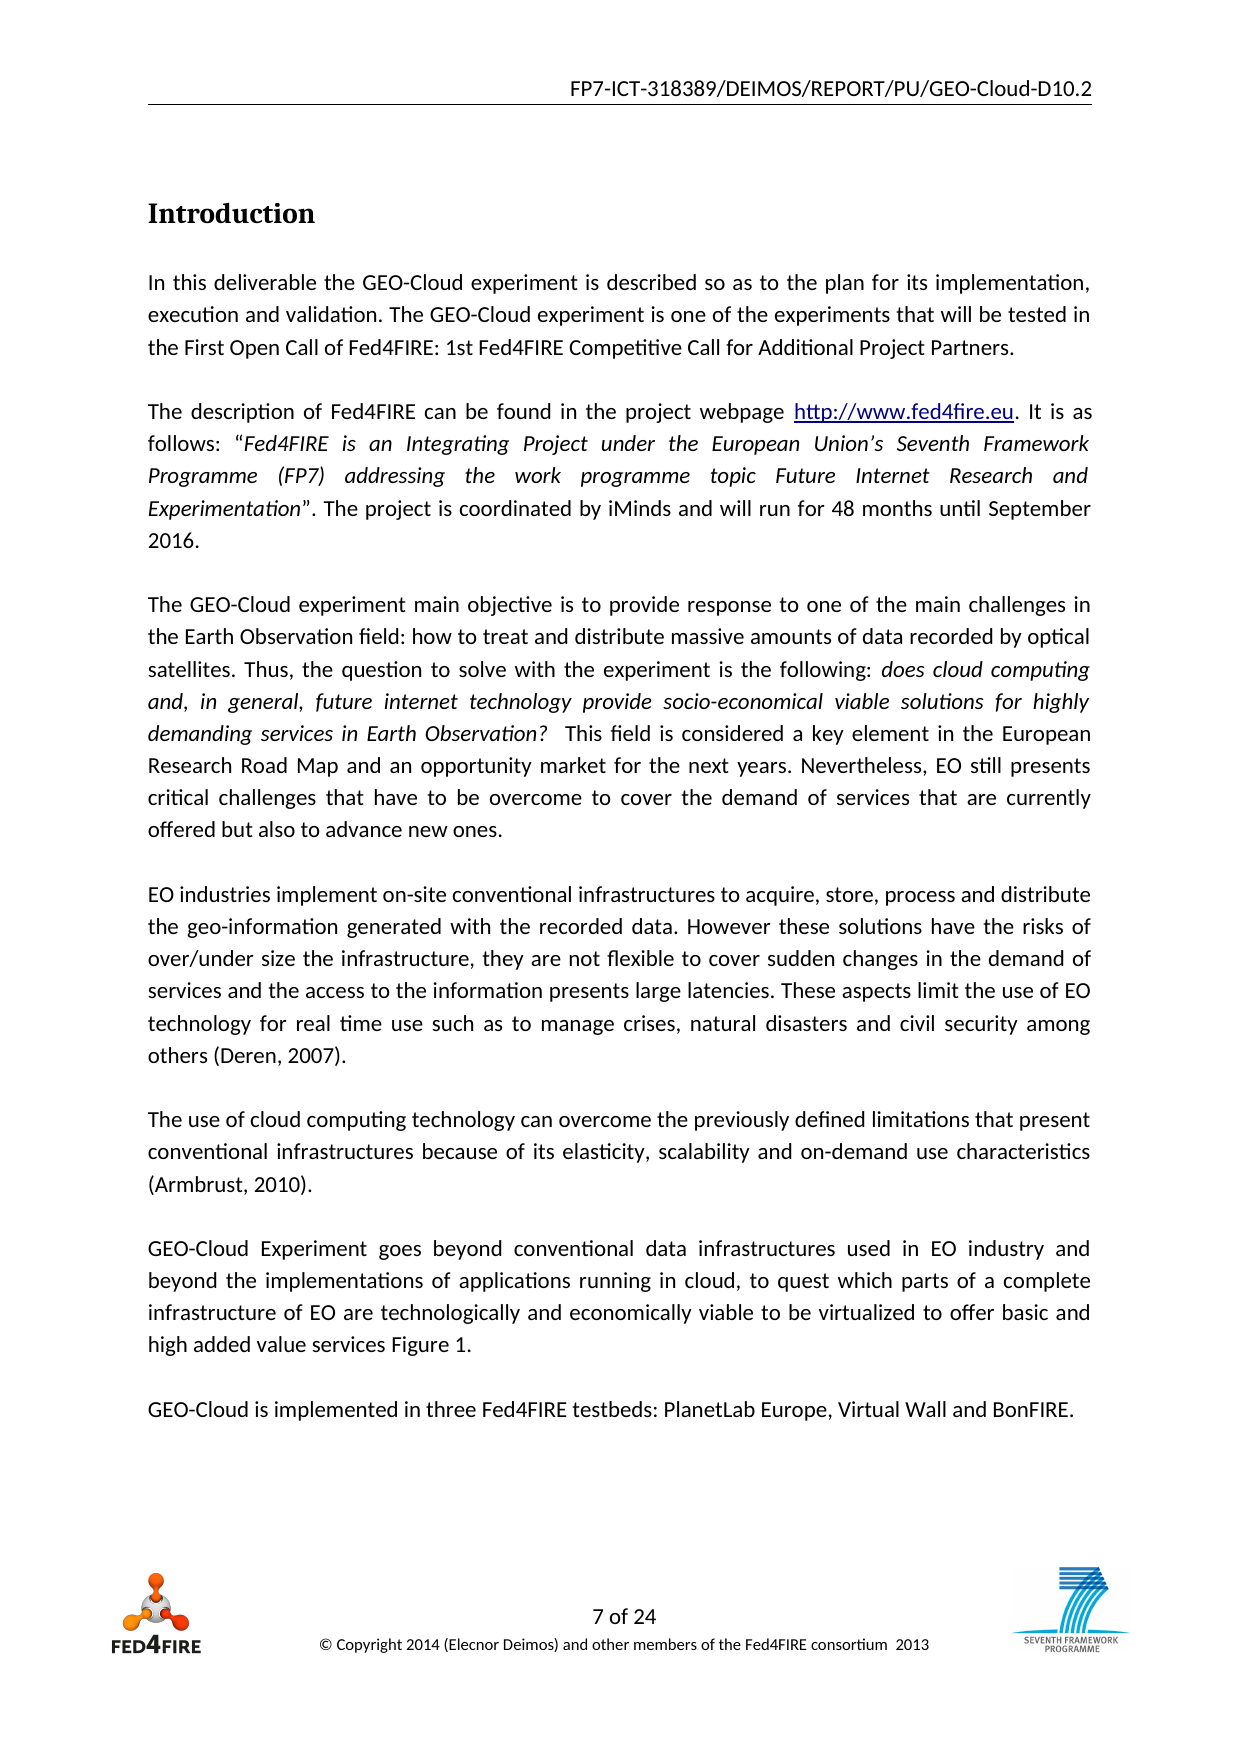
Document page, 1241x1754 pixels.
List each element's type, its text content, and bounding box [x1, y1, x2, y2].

text The description of Fed4FIRE can be found in the project webpage http://www.fed4fire.eu. It is as follows: “Fed4FIRE is an Integrating Project under the European Union’s Seventh Framework Programme (FP7) addressing the work programme topic Future Internet Research and Experimentation”. The project is coordinated by iMinds and will run for 48 months until September 2016. [148, 397, 1092, 554]
subtitle Introduction [148, 198, 1092, 231]
text EO industries implement on-site conventional infrastructures to acquire, store, process and distribute the geo-information generated with the recorded data. However these solutions have the risks of over/under size the infrastructure, they are not flexible to cover sudden changes in the demand of services and the access to the information presents large latencies. These aspects limit the use of EO technology for real time use such as to manage crises, natural disasters and civil security among others (Deren, 2007). [148, 880, 1092, 1069]
text GEO-Cloud is implemented in three Fed4FIRE testbeds: PlanetLab Europe, Virtual Wall and BonFIRE. [148, 1395, 1092, 1423]
text GEO-Cloud Experiment goes beyond conventional data infrastructures used in EO industry and beyond the implementations of applications running in cloud, to quest which parts of a complete infrastructure of EO are technologically and economically viable to be virtualized to offer basic and high added value services Figure 1. [148, 1234, 1092, 1359]
text The use of cloud computing technology can overcome the previously defined limitations that present conventional infrastructures because of its elasticity, scalability and on-demand use characteristics (Armbrust, 2010). [148, 1105, 1092, 1198]
text In this deliverable the GEO-Cloud experiment is described so as to the plan for its implementation, execution and validation. The GEO-Cloud experiment is one of the experiments that will be tested in the First Open Call of Fed4FIRE: 1st Fed4FIRE Competitive Call for Additional Project Partners. [148, 268, 1092, 361]
text The GEO-Cloud experiment main objective is to provide response to one of the main challenges in the Earth Observation field: how to treat and distribute massive amounts of data recorded by optical satellites. Thus, the question to solve with the experiment is the following: does cloud computing and, in general, future internet technology provide socio-economical viable solutions for highly demanding services in Earth Observation? This field is considered a key element in the European Research Road Map and an opportunity market for the next years. Nevertheless, EO still presents critical challenges that have to be overcome to cover the demand of services that are currently offered but also to advance new ones. [148, 590, 1092, 844]
